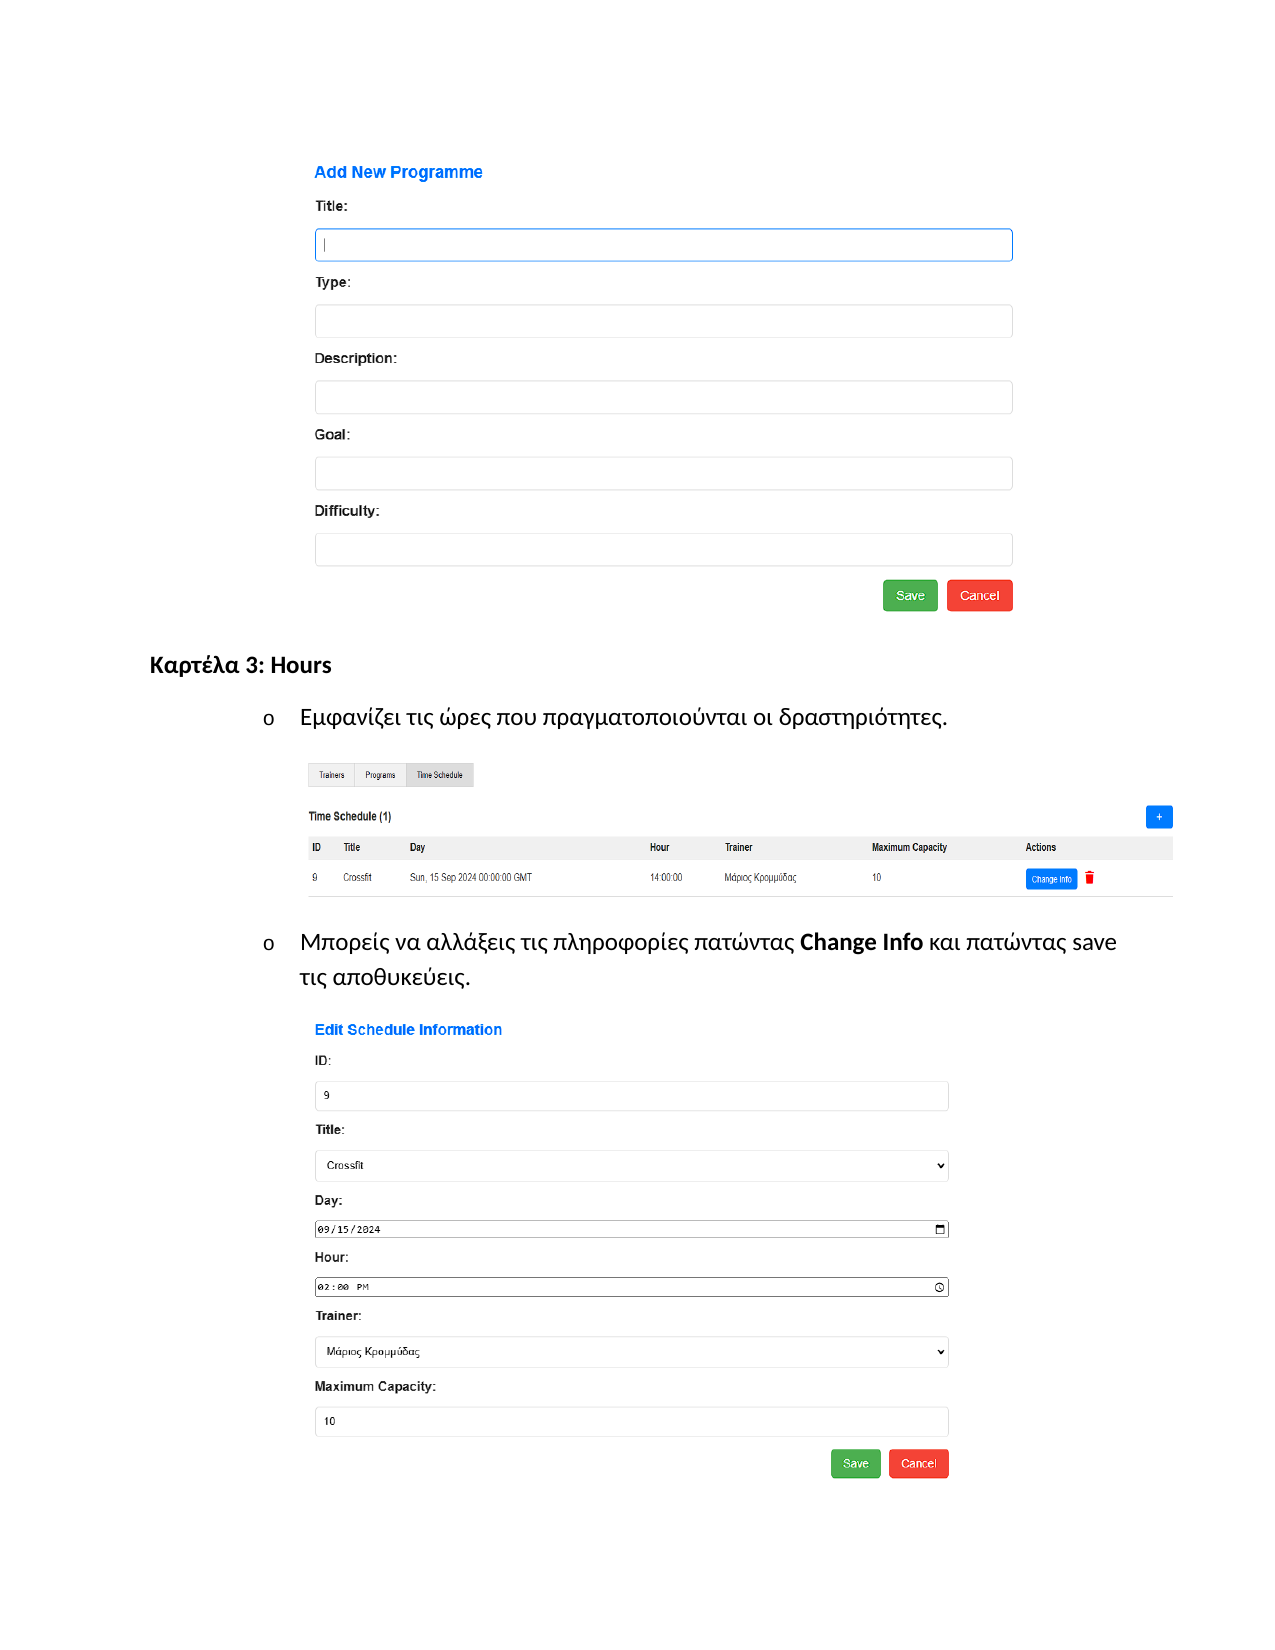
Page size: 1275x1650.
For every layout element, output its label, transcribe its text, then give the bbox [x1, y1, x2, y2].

text Καρτέλα 3: Hours [150, 649, 1125, 679]
list Εμφανίζει τις ώρες που πραγματοποιούνται οι δραστηριότητες. [262, 701, 1125, 731]
list Μπορείς να αλλάξεις τις πληροφορίες πατώντας Change Info και πατώντας save τις αποθυκεύεις. [262, 926, 1125, 992]
